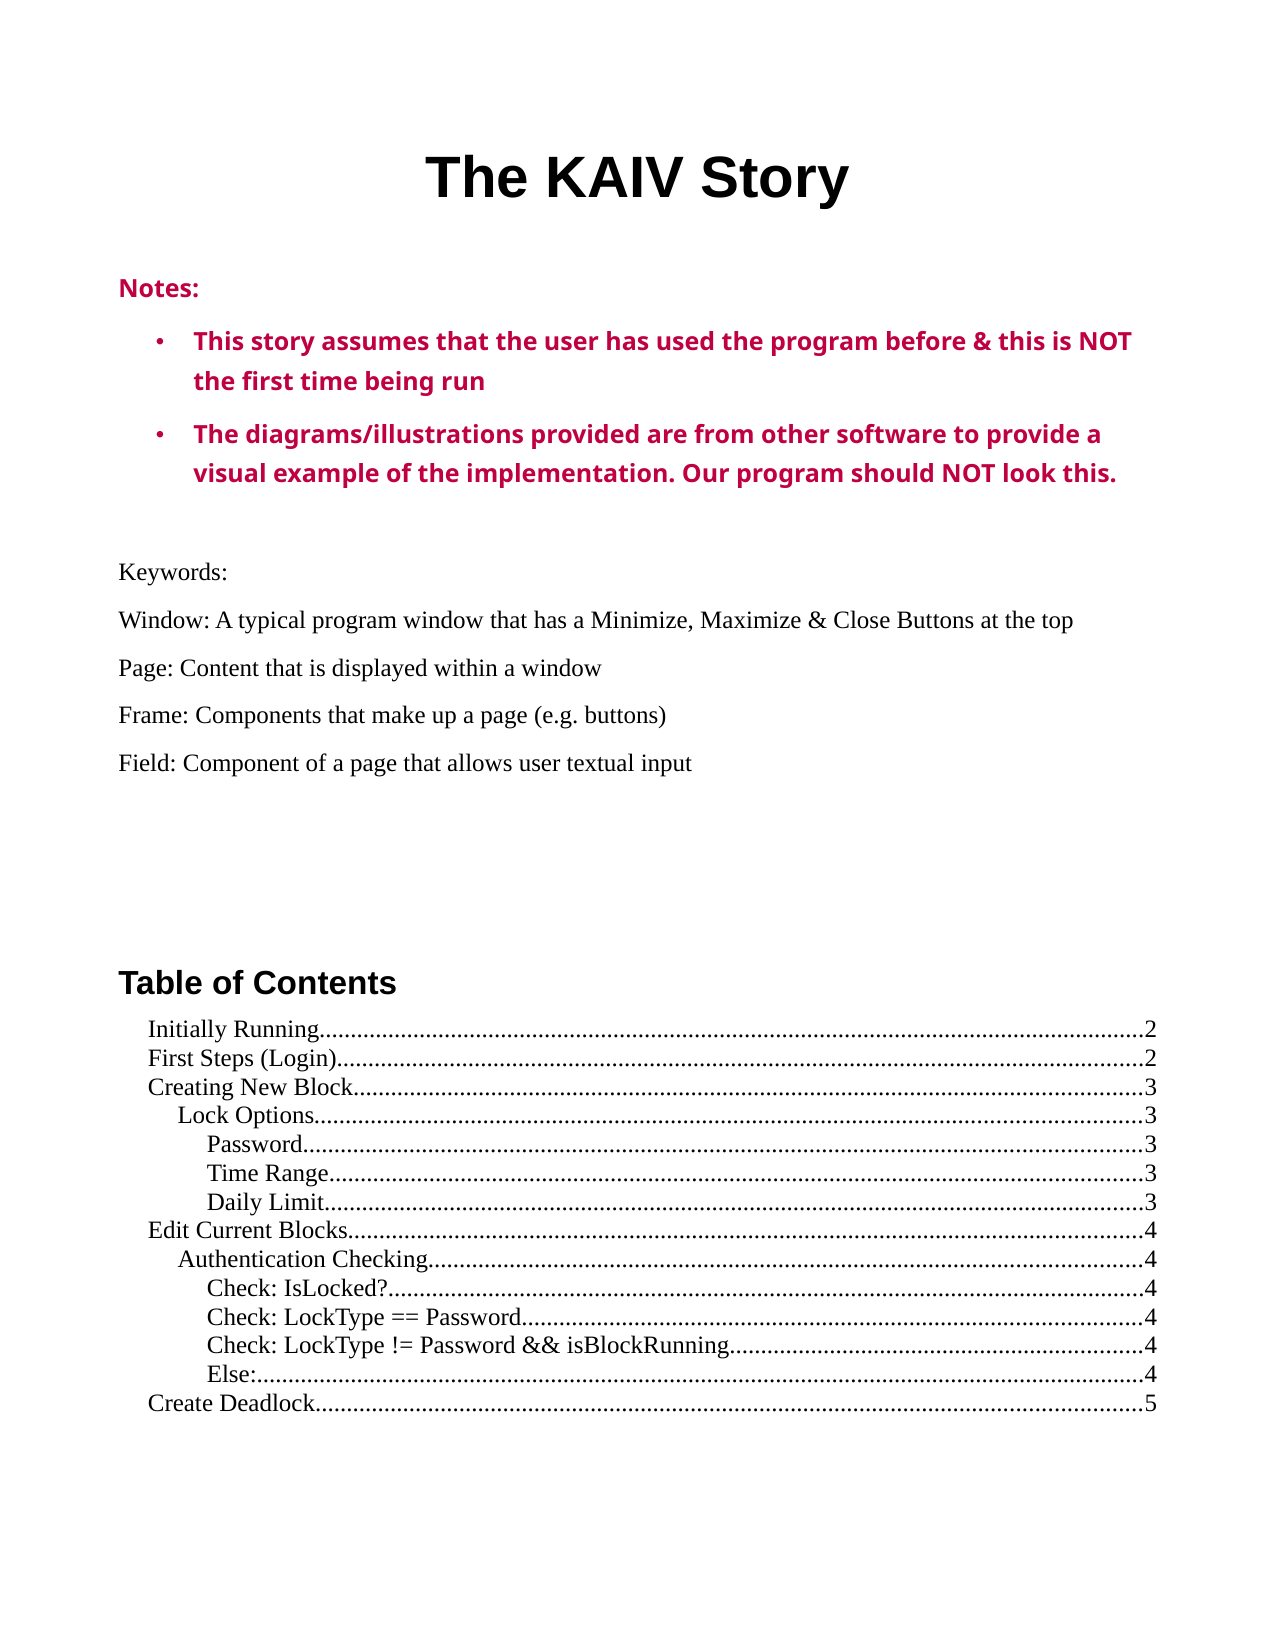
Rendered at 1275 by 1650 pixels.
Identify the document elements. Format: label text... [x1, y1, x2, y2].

text Edit Current Blocks 4 [148, 1216, 1157, 1244]
list The diagrams/illustrations provided are from other software to provide a visual example of the implementation. Our program should NOT look this. [156, 417, 1157, 490]
text Check: IsLocked? 4 [207, 1273, 1157, 1302]
text Field: Component of a page that allows user textual input [118, 748, 1157, 777]
text First Steps (Login) 2 [148, 1043, 1157, 1072]
text Notes: [118, 270, 1157, 304]
text Window: A typical program window that has a Minimize, Maximize & Close Buttons at the top [118, 605, 1157, 634]
text Time Range 3 [207, 1158, 1157, 1187]
list This story assumes that the user has used the program before & this is NOT the first time being run [156, 324, 1157, 397]
text Else: 4 [207, 1359, 1157, 1388]
title The KAIV Story [118, 143, 1157, 210]
text Authentication Checking 4 [177, 1244, 1157, 1273]
text Initially Running 2 [148, 1014, 1157, 1043]
text Frame: Components that make up a page (e.g. buttons) [118, 700, 1157, 729]
text Check: LockType != Password && isBlockRunning 4 [207, 1331, 1157, 1359]
text Password 3 [207, 1129, 1157, 1158]
text Page: Content that is displayed within a window [118, 653, 1157, 681]
text Keywords: [118, 557, 1157, 586]
text Creating New Block 3 [148, 1072, 1157, 1101]
text Lock Options 3 [177, 1101, 1157, 1129]
subtitle Table of Contents [118, 963, 1157, 1002]
text Check: LockType == Password 4 [207, 1302, 1157, 1331]
text Create Deadlock 5 [148, 1388, 1157, 1417]
text Daily Limit 3 [207, 1187, 1157, 1216]
